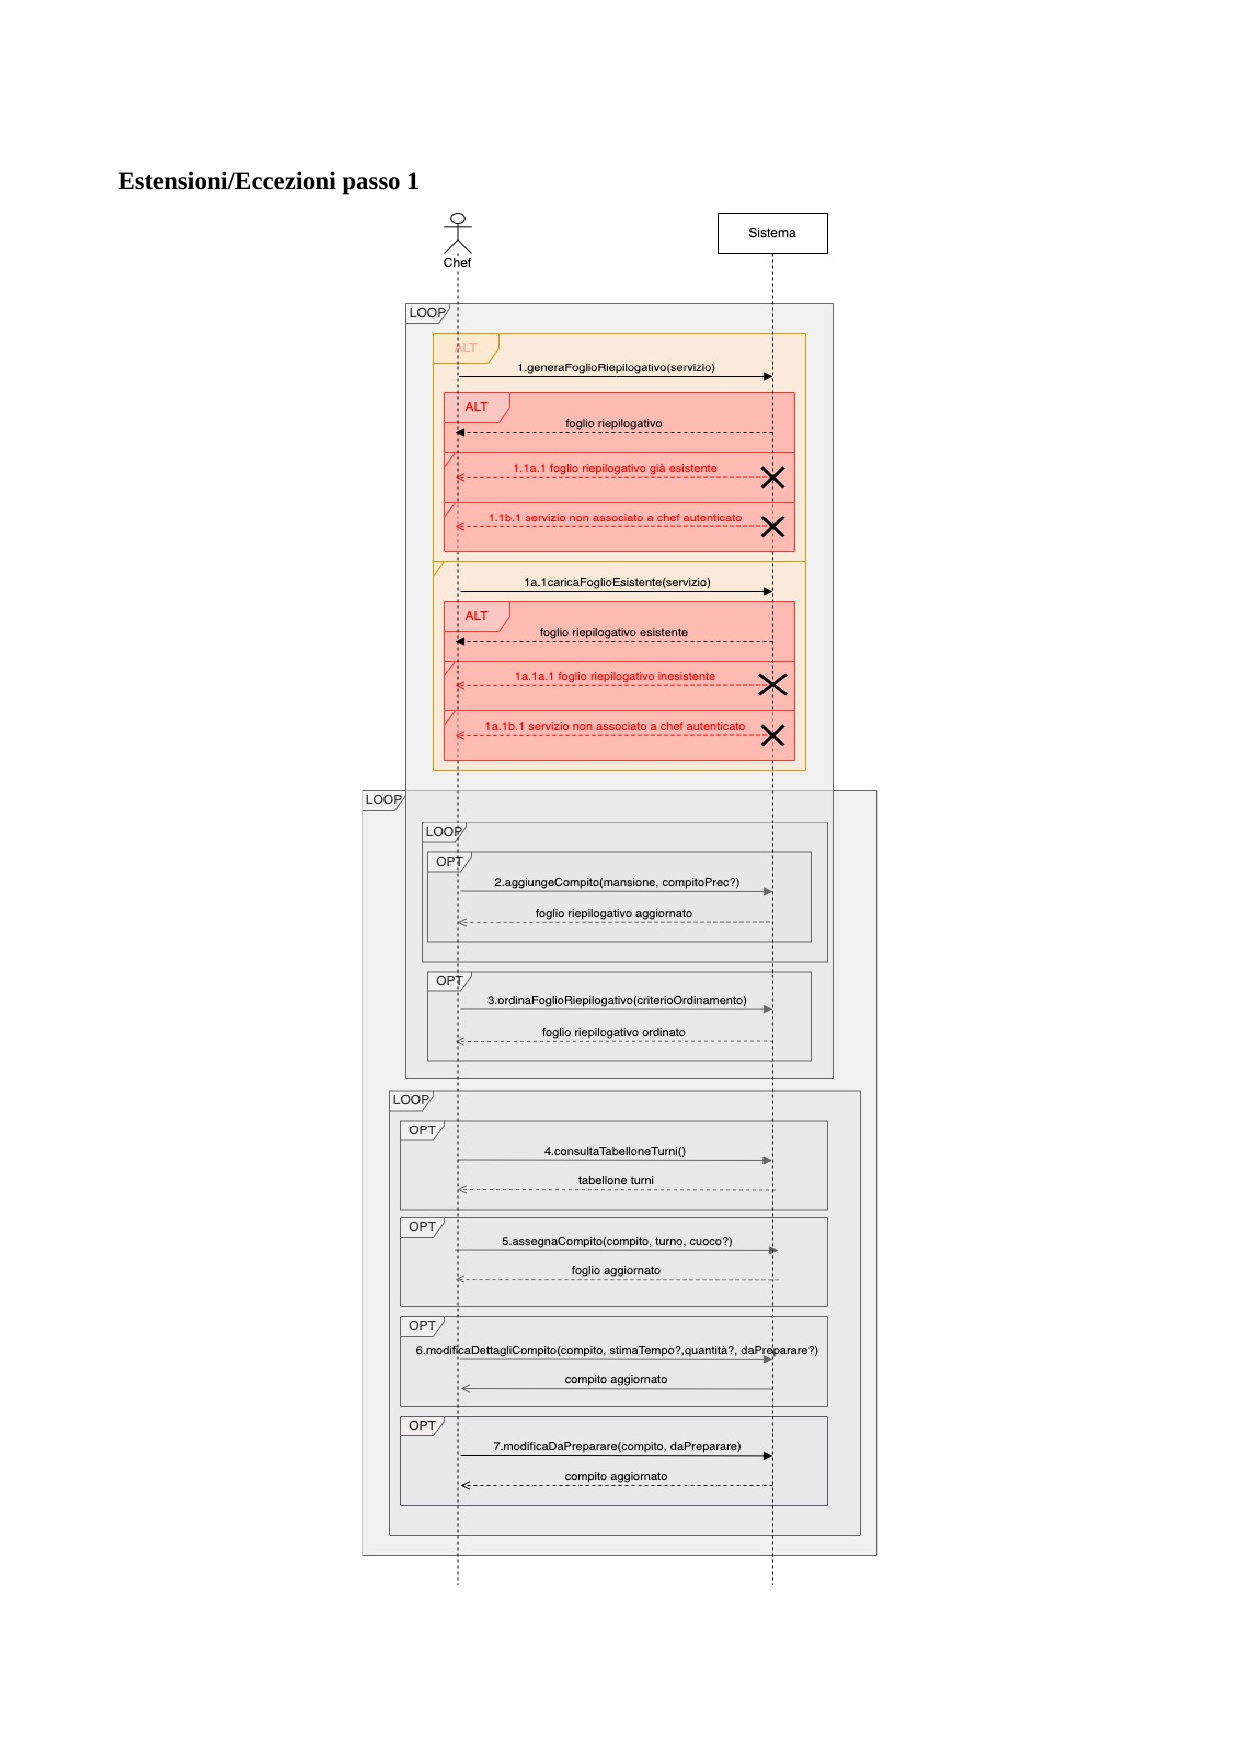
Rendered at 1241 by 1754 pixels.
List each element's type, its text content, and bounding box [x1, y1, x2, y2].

text Estensioni/Eccezioni passo 1 [118, 166, 1122, 194]
picture [362, 213, 878, 1585]
